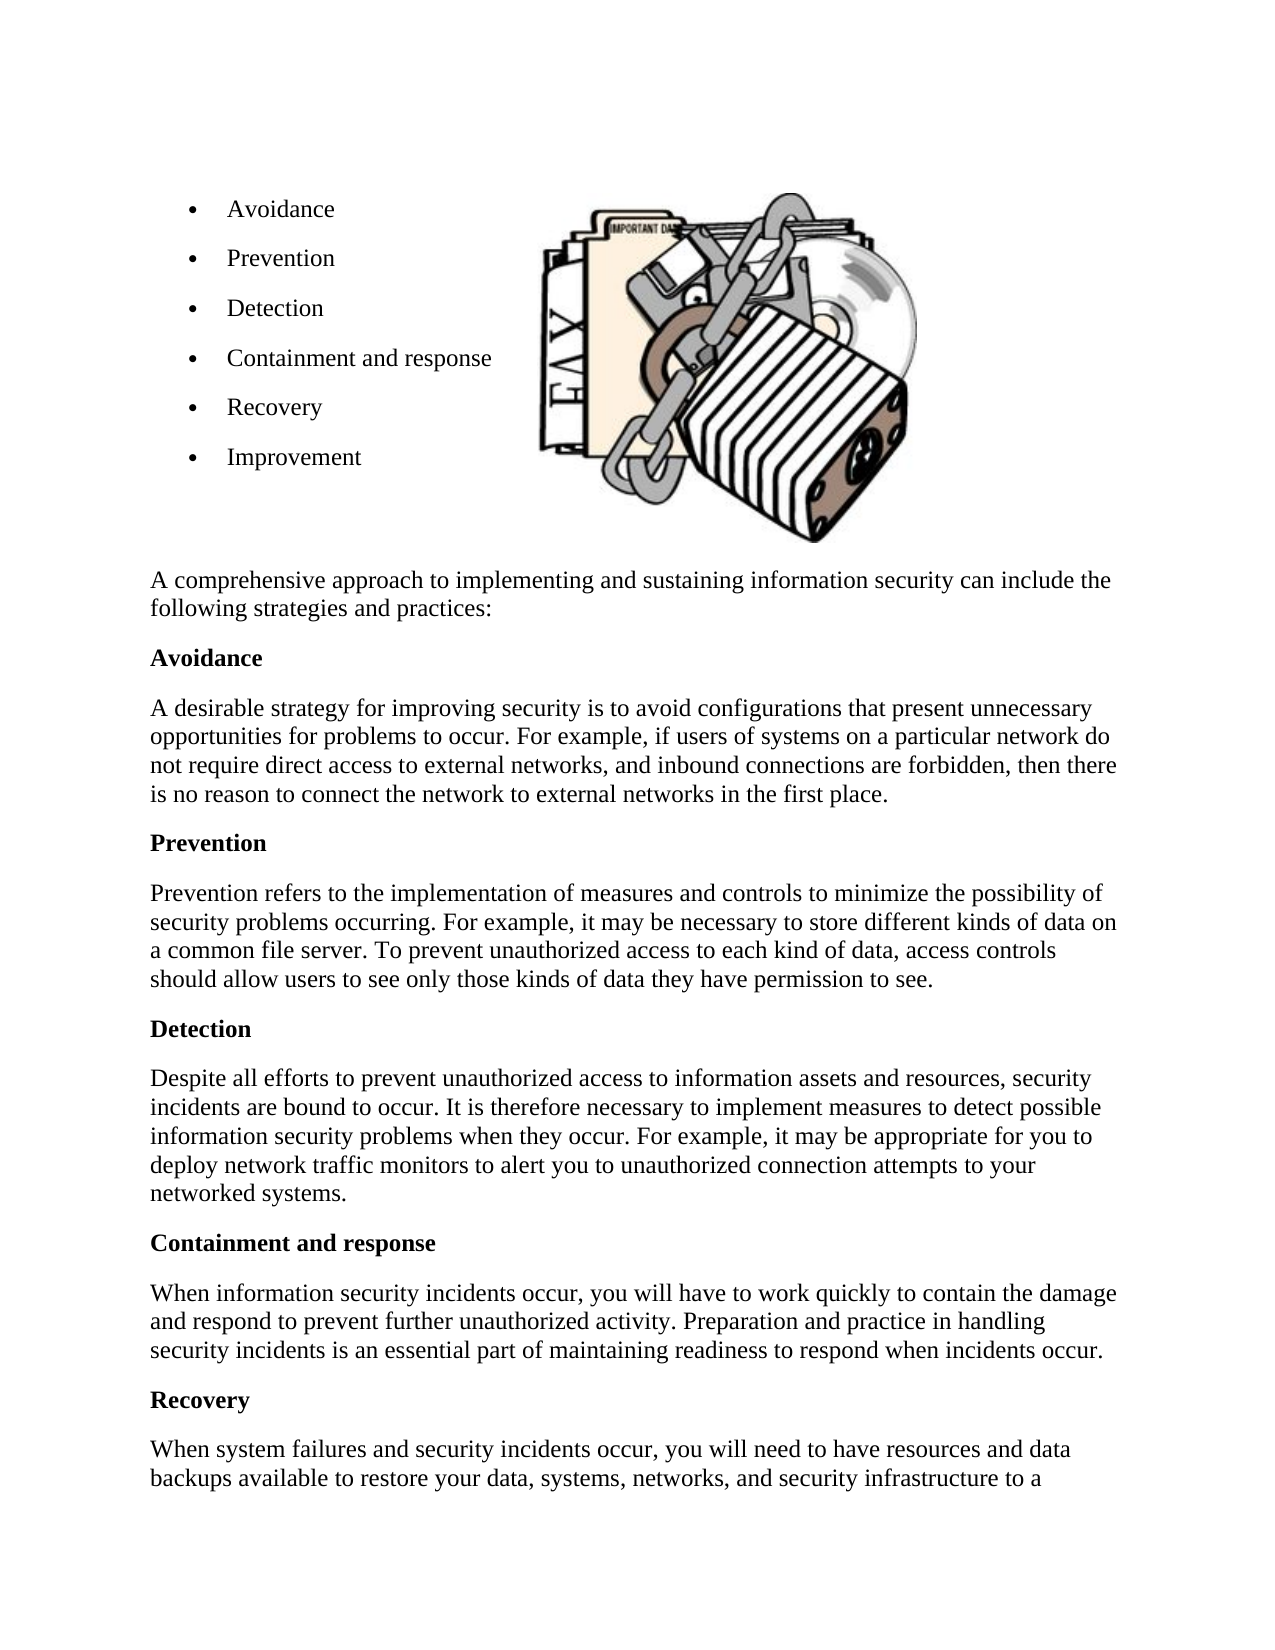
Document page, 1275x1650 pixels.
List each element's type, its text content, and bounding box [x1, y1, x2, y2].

table_cell Avoidance Prevention Detection Containment and response Recovery Improvement [150, 182, 536, 554]
text Avoidance [150, 643, 1125, 672]
text Despite all efforts to prevent unauthorized access to information assets and resources, security incidents are bound to occur. It is therefore necessary to implement measures to detect possible information security problems when they occur. For example, it may be appropriate for you to deploy network traffic monitors to alert you to unauthorized connection attempts to your networked systems. [150, 1063, 1125, 1207]
table_header [536, 150, 928, 182]
text Prevention refers to the implementation of measures and controls to minimize the possibility of security problems occurring. For example, it may be necessary to store different kinds of data on a common file server. To prevent unauthorized access to each kind of data, access controls should allow users to see only those kinds of data they have permission to see. [150, 878, 1125, 993]
text Recovery [150, 1385, 1125, 1413]
text When information security incidents occur, you will have to work quickly to contain the damage and respond to prevent further unauthorized activity. Preparation and practice in handling security incidents is an essential part of maintaining readiness to respond when incidents occur. [150, 1278, 1125, 1364]
text Prevention [150, 828, 1125, 857]
text A comprehensive approach to implementing and sustaining information security can include the following strategies and practices: [150, 565, 1125, 622]
text Containment and response [150, 1228, 1125, 1257]
table_header [150, 150, 536, 182]
table_cell [536, 182, 928, 554]
text When system failures and security incidents occur, you will need to have resources and data backups available to restore your data, systems, networks, and security infrastructure to a [150, 1434, 1125, 1492]
text Detection [150, 1014, 1125, 1043]
text A desirable strategy for improving security is to avoid configurations that present unnecessary opportunities for problems to occur. For example, if users of systems on a particular network do not require direct access to external networks, and inbound connections are forbidden, then there is no reason to connect the network to external networks in the first place. [150, 693, 1125, 808]
